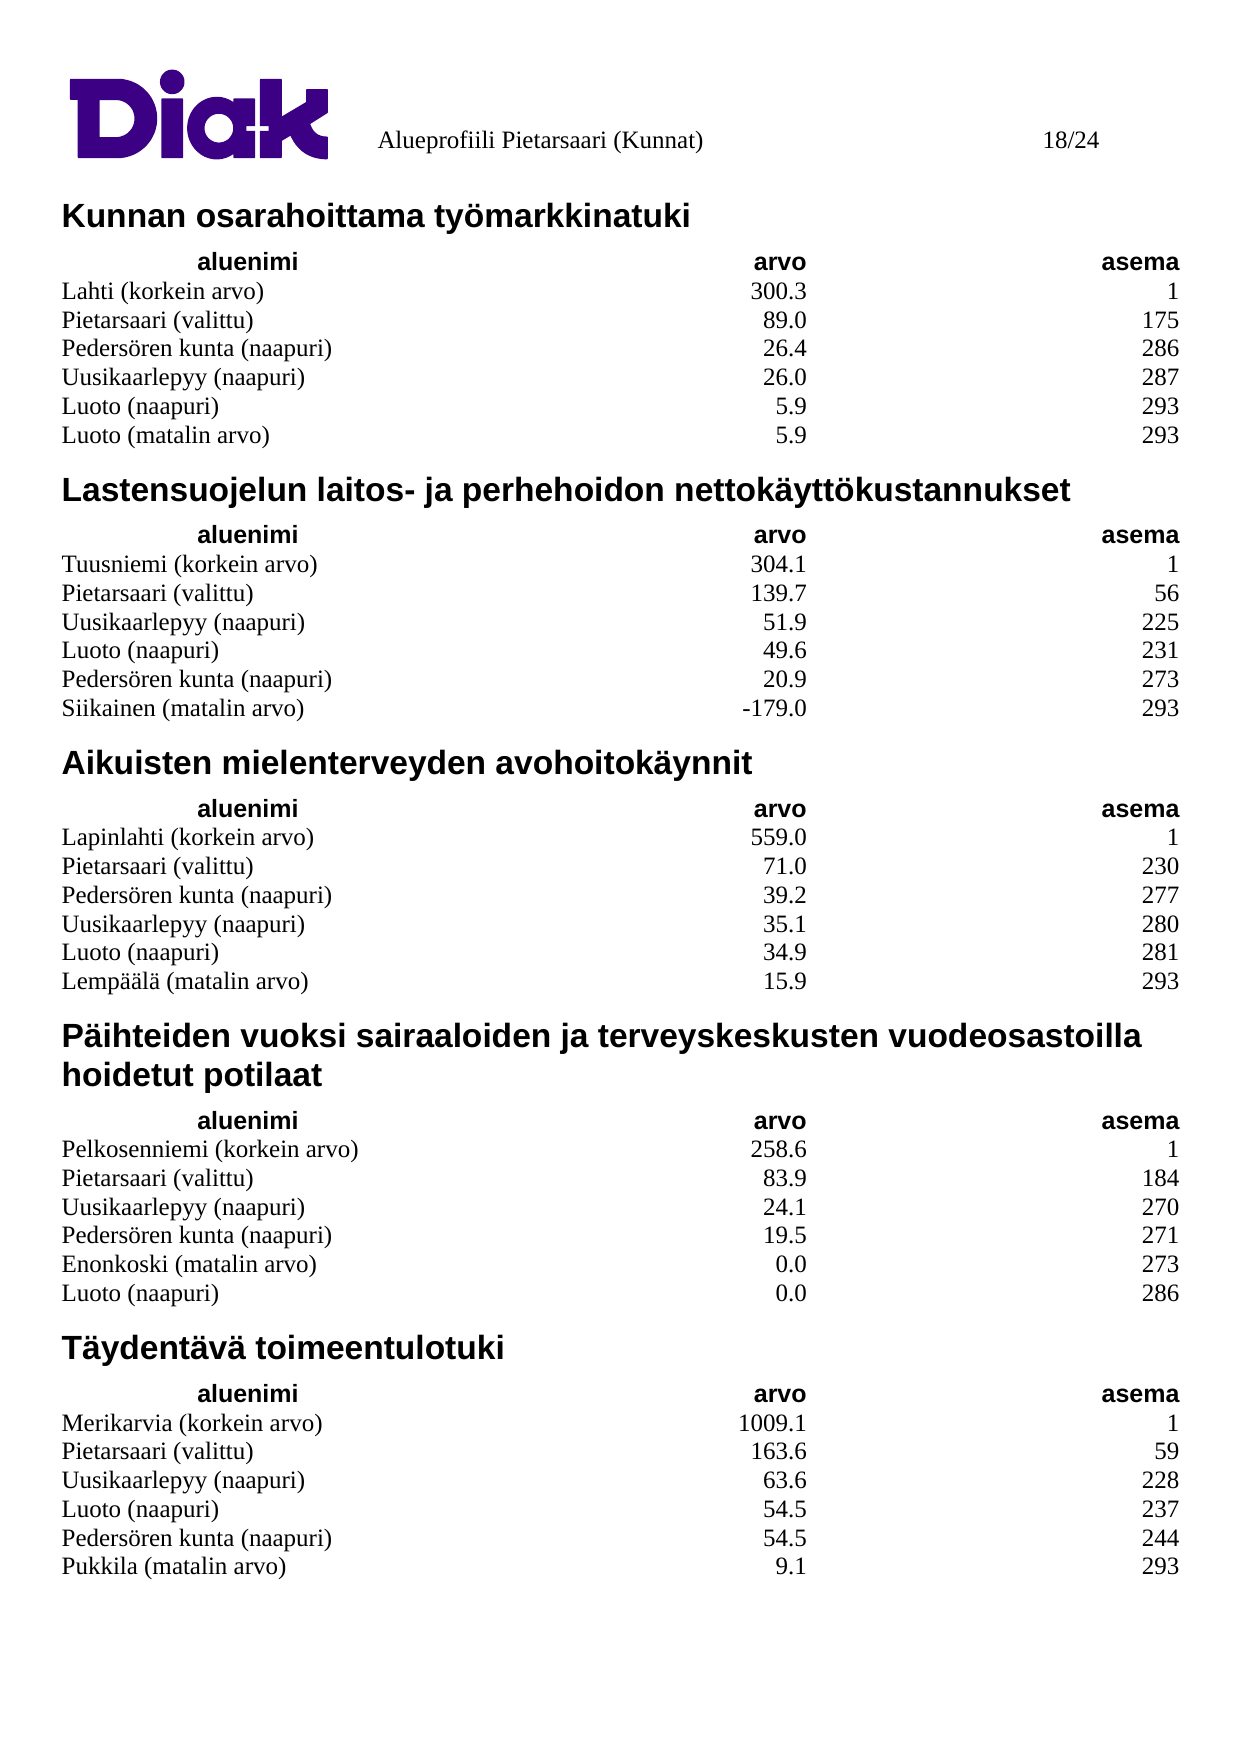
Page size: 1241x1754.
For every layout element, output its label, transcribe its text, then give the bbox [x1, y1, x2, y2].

table_cell 63.6 [434, 1465, 806, 1494]
table_cell 293 [806, 1551, 1179, 1580]
table_cell Pietarsaari (valittu) [61, 1163, 434, 1192]
table_cell Pedersören kunta (naapuri) [61, 1523, 434, 1551]
table_cell 5.9 [434, 420, 806, 448]
subtitle Päihteiden vuoksi sairaaloiden ja terveyskeskusten vuodeosastoilla hoidetut potilaat [61, 1016, 1179, 1093]
table_cell 228 [806, 1465, 1179, 1494]
subtitle Lastensuojelun laitos- ja perhehoidon nettokäyttökustannukset [61, 469, 1179, 508]
table_cell 1009.1 [434, 1408, 806, 1436]
table_cell 1 [806, 1408, 1179, 1436]
table_cell 293 [806, 391, 1179, 420]
table_cell 258.6 [434, 1134, 806, 1163]
table_cell 231 [806, 636, 1179, 664]
table_cell 277 [806, 880, 1179, 909]
table_header asema [806, 1379, 1179, 1408]
table_cell 26.0 [434, 362, 806, 391]
table_cell 293 [806, 420, 1179, 448]
table_cell 35.1 [434, 909, 806, 937]
table_cell Pedersören kunta (naapuri) [61, 334, 434, 362]
table_header arvo [434, 1379, 806, 1408]
table_header aluenimi [61, 794, 434, 822]
table_cell Uusikaarlepyy (naapuri) [61, 607, 434, 636]
subtitle Täydentävä toimeentulotuki [61, 1328, 1179, 1366]
table_cell 59 [806, 1436, 1179, 1465]
table_cell 19.5 [434, 1221, 806, 1249]
subtitle Kunnan osarahoittama työmarkkinatuki [61, 196, 1179, 235]
table_cell Pedersören kunta (naapuri) [61, 1221, 434, 1249]
table_cell 49.6 [434, 636, 806, 664]
table_cell Luoto (naapuri) [61, 391, 434, 420]
table_cell Pukkila (matalin arvo) [61, 1551, 434, 1580]
table_cell 273 [806, 664, 1179, 693]
table_cell Luoto (naapuri) [61, 636, 434, 664]
table_header aluenimi [61, 521, 434, 549]
table_cell Luoto (naapuri) [61, 1494, 434, 1523]
table_cell Lapinlahti (korkein arvo) [61, 823, 434, 851]
table_cell 9.1 [434, 1551, 806, 1580]
table_cell 184 [806, 1163, 1179, 1192]
table_cell 0.0 [434, 1278, 806, 1307]
table_cell Lahti (korkein arvo) [61, 276, 434, 305]
table_cell 230 [806, 851, 1179, 880]
table_cell 270 [806, 1192, 1179, 1221]
table_cell 89.0 [434, 305, 806, 333]
table_cell 281 [806, 938, 1179, 966]
table_cell 5.9 [434, 391, 806, 420]
table_cell 20.9 [434, 664, 806, 693]
table_cell Tuusniemi (korkein arvo) [61, 549, 434, 578]
table_cell 56 [806, 578, 1179, 607]
table_cell Luoto (matalin arvo) [61, 420, 434, 448]
table_cell 39.2 [434, 880, 806, 909]
table_cell Pietarsaari (valittu) [61, 851, 434, 880]
table_cell 287 [806, 362, 1179, 391]
table_cell 271 [806, 1221, 1179, 1249]
table_cell Luoto (naapuri) [61, 1278, 434, 1307]
table_cell 293 [806, 693, 1179, 722]
table_cell Uusikaarlepyy (naapuri) [61, 1192, 434, 1221]
table_cell 225 [806, 607, 1179, 636]
table_cell -179.0 [434, 693, 806, 722]
table_cell 83.9 [434, 1163, 806, 1192]
table_cell 286 [806, 1278, 1179, 1307]
table_cell Enonkoski (matalin arvo) [61, 1249, 434, 1278]
table_header asema [806, 1106, 1179, 1134]
table_cell 15.9 [434, 966, 806, 995]
table_cell Uusikaarlepyy (naapuri) [61, 362, 434, 391]
table_header arvo [434, 247, 806, 276]
table_cell 1 [806, 1134, 1179, 1163]
table_cell 24.1 [434, 1192, 806, 1221]
table_header arvo [434, 794, 806, 822]
table_header asema [806, 794, 1179, 822]
table_cell Pietarsaari (valittu) [61, 305, 434, 333]
table_header aluenimi [61, 1379, 434, 1408]
table_cell 304.1 [434, 549, 806, 578]
table_cell 559.0 [434, 823, 806, 851]
table_cell Pedersören kunta (naapuri) [61, 880, 434, 909]
table_header asema [806, 521, 1179, 549]
table_cell 175 [806, 305, 1179, 333]
table_cell 280 [806, 909, 1179, 937]
table_cell 237 [806, 1494, 1179, 1523]
table_cell 54.5 [434, 1494, 806, 1523]
table_cell 1 [806, 276, 1179, 305]
table_cell Uusikaarlepyy (naapuri) [61, 1465, 434, 1494]
table_header aluenimi [61, 247, 434, 276]
table_cell Lempäälä (matalin arvo) [61, 966, 434, 995]
table_cell 0.0 [434, 1249, 806, 1278]
table_cell 139.7 [434, 578, 806, 607]
table_cell 26.4 [434, 334, 806, 362]
table_cell 293 [806, 966, 1179, 995]
table_cell Pedersören kunta (naapuri) [61, 664, 434, 693]
table_cell 1 [806, 823, 1179, 851]
table_cell 54.5 [434, 1523, 806, 1551]
table_cell 286 [806, 334, 1179, 362]
table_cell 163.6 [434, 1436, 806, 1465]
table_cell 1 [806, 549, 1179, 578]
table_header asema [806, 247, 1179, 276]
table_cell Pietarsaari (valittu) [61, 578, 434, 607]
table_cell Uusikaarlepyy (naapuri) [61, 909, 434, 937]
table_cell 71.0 [434, 851, 806, 880]
table_cell 34.9 [434, 938, 806, 966]
table_header aluenimi [61, 1106, 434, 1134]
table_cell 273 [806, 1249, 1179, 1278]
subtitle Aikuisten mielenterveyden avohoitokäynnit [61, 743, 1179, 781]
table_cell Pelkosenniemi (korkein arvo) [61, 1134, 434, 1163]
table_header arvo [434, 1106, 806, 1134]
table_cell Siikainen (matalin arvo) [61, 693, 434, 722]
table_cell Merikarvia (korkein arvo) [61, 1408, 434, 1436]
table_cell 51.9 [434, 607, 806, 636]
table_cell 244 [806, 1523, 1179, 1551]
table_cell 300.3 [434, 276, 806, 305]
table_header arvo [434, 521, 806, 549]
table_cell Luoto (naapuri) [61, 938, 434, 966]
table_cell Pietarsaari (valittu) [61, 1436, 434, 1465]
